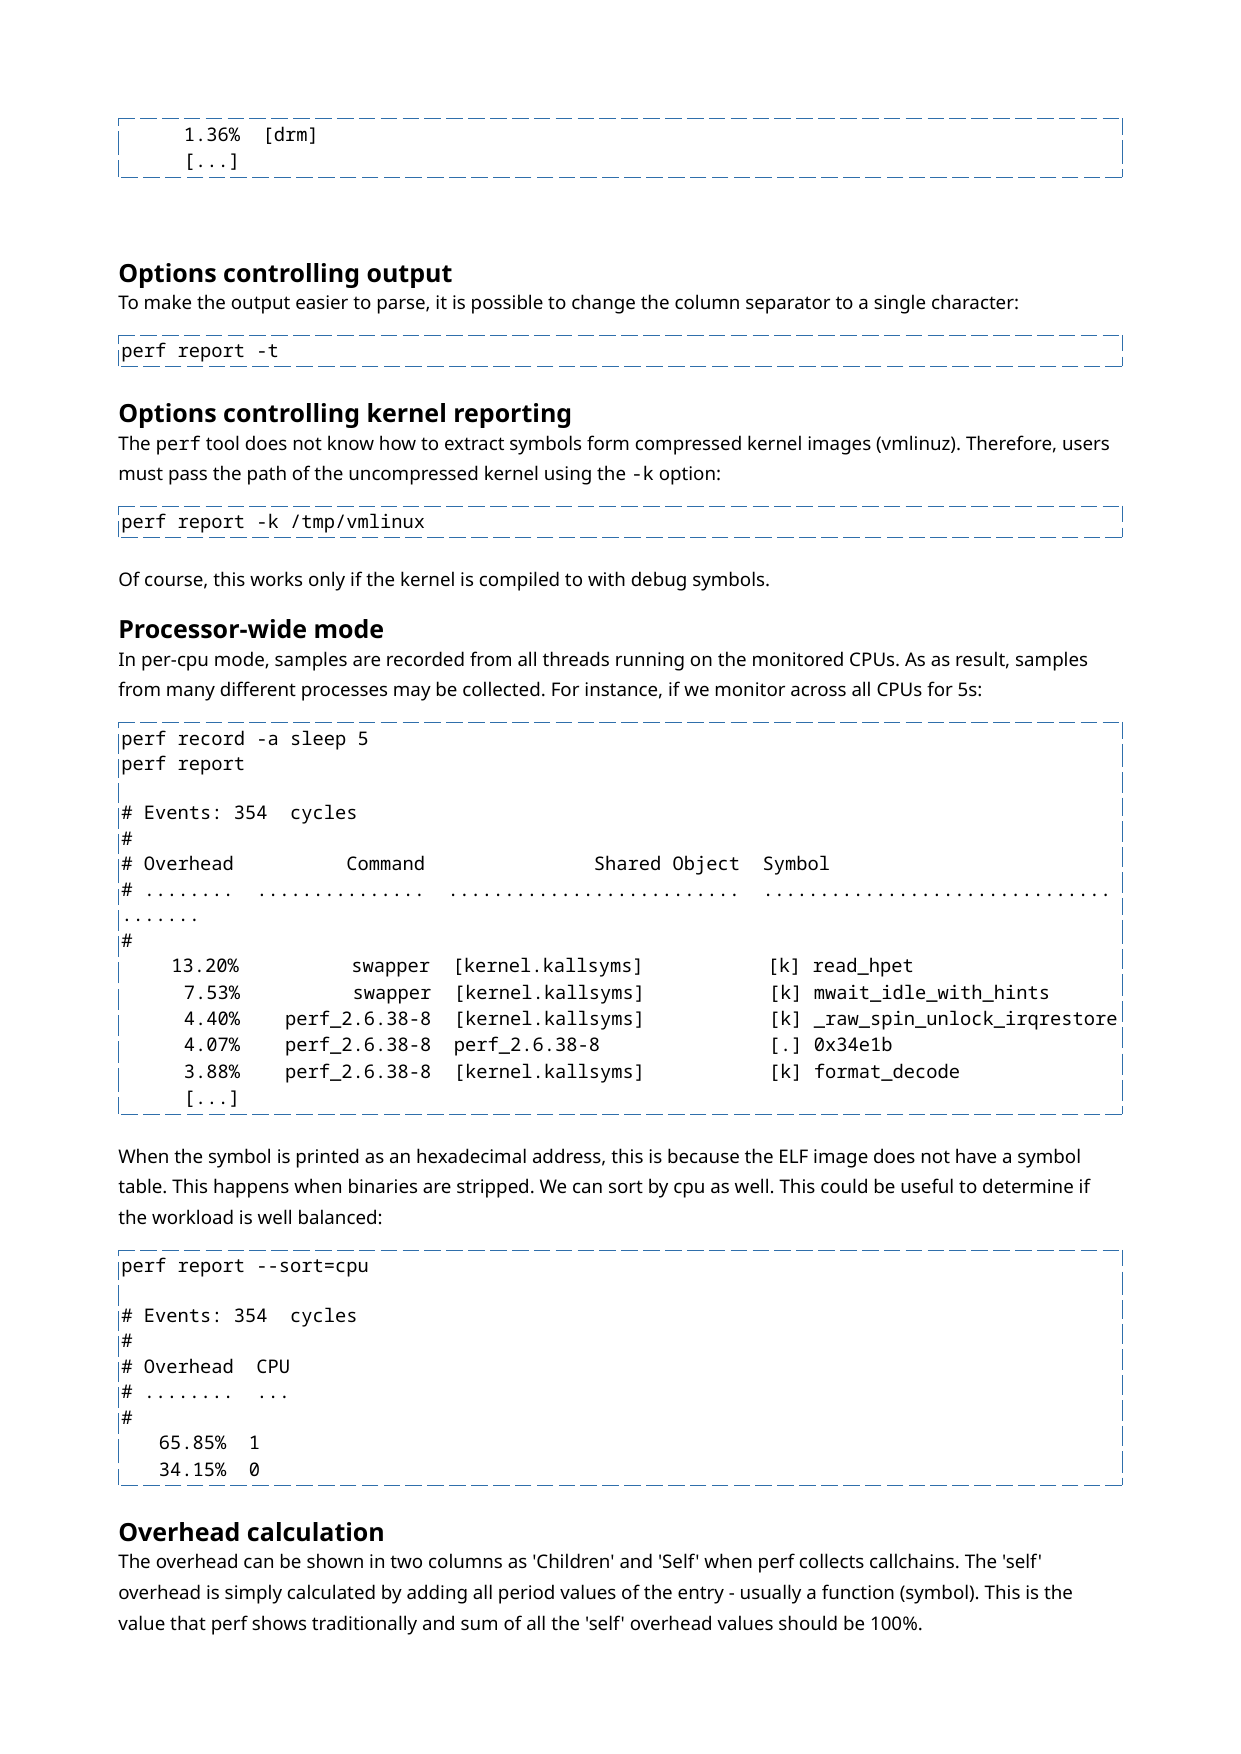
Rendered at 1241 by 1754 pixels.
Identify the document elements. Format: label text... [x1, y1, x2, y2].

text perf report -t [118, 335, 1122, 366]
text To make the output easier to parse, it is possible to change the column separator to a single character: [118, 289, 1122, 315]
text [...] [118, 144, 1122, 177]
text 4.07% perf_2.6.38-8 perf_2.6.38-8 [.] 0x34e1b [118, 1029, 1122, 1055]
text 7.53% swapper [kernel.kallsyms] [k] mwait_idle_with_hints [118, 976, 1122, 1002]
text # [118, 924, 1122, 949]
text # Events: 354 cycles [118, 1299, 1122, 1324]
subtitle Options controlling kernel reporting [118, 396, 1122, 430]
text 13.20% swapper [kernel.kallsyms] [k] read_hpet [118, 949, 1122, 976]
text # Overhead Command Shared Object Symbol [118, 847, 1122, 873]
text [...] [118, 1081, 1122, 1114]
text 4.40% perf_2.6.38-8 [kernel.kallsyms] [k] _raw_spin_unlock_irqrestore [118, 1002, 1122, 1029]
text 65.85% 1 [118, 1426, 1122, 1453]
subtitle Processor-wide mode [118, 612, 1122, 646]
text # Overhead CPU [118, 1350, 1122, 1375]
text # Events: 354 cycles [118, 796, 1122, 822]
text 3.88% perf_2.6.38-8 [kernel.kallsyms] [k] format_decode [118, 1055, 1122, 1081]
subtitle Options controlling output [118, 255, 1122, 289]
text When the symbol is printed as an hexadecimal address, this is because the ELF image does not have a symbol table. This happens when binaries are stripped. We can sort by cpu as well. This could be useful to determine if the workload is well balanced: [118, 1143, 1122, 1230]
text # [118, 1324, 1122, 1350]
subtitle Overhead calculation [118, 1515, 1122, 1549]
text In per-cpu mode, samples are recorded from all threads running on the monitored CPUs. As as result, samples from many different processes may be collected. For instance, if we monitor across all CPUs for 5s: [118, 646, 1122, 702]
text # ........ ............... .......................... ...................................... [118, 873, 1122, 924]
text perf report --sort=cpu [118, 1250, 1122, 1278]
text Of course, this works only if the kernel is compiled to with debug symbols. [118, 567, 1122, 592]
text The perf tool does not know how to extract symbols form compressed kernel images (vmlinuz). Therefore, users must pass the path of the uncompressed kernel using the -k option: [118, 430, 1122, 486]
text # [118, 822, 1122, 847]
text 34.15% 0 [118, 1453, 1122, 1485]
text 1.36% [drm] [118, 118, 1122, 144]
text perf record -a sleep 5 [118, 722, 1122, 747]
text perf report [118, 747, 1122, 776]
text # ........ ... [118, 1375, 1122, 1401]
text perf report -k /tmp/vmlinux [118, 506, 1122, 537]
text # [118, 1401, 1122, 1426]
text The overhead can be shown in two columns as 'Children' and 'Self' when perf collects callchains. The 'self' overhead is simply calculated by adding all period values of the entry - usually a function (symbol). This is the value that perf shows traditionally and sum of all the 'self' overhead values should be 100%. [118, 1549, 1122, 1636]
